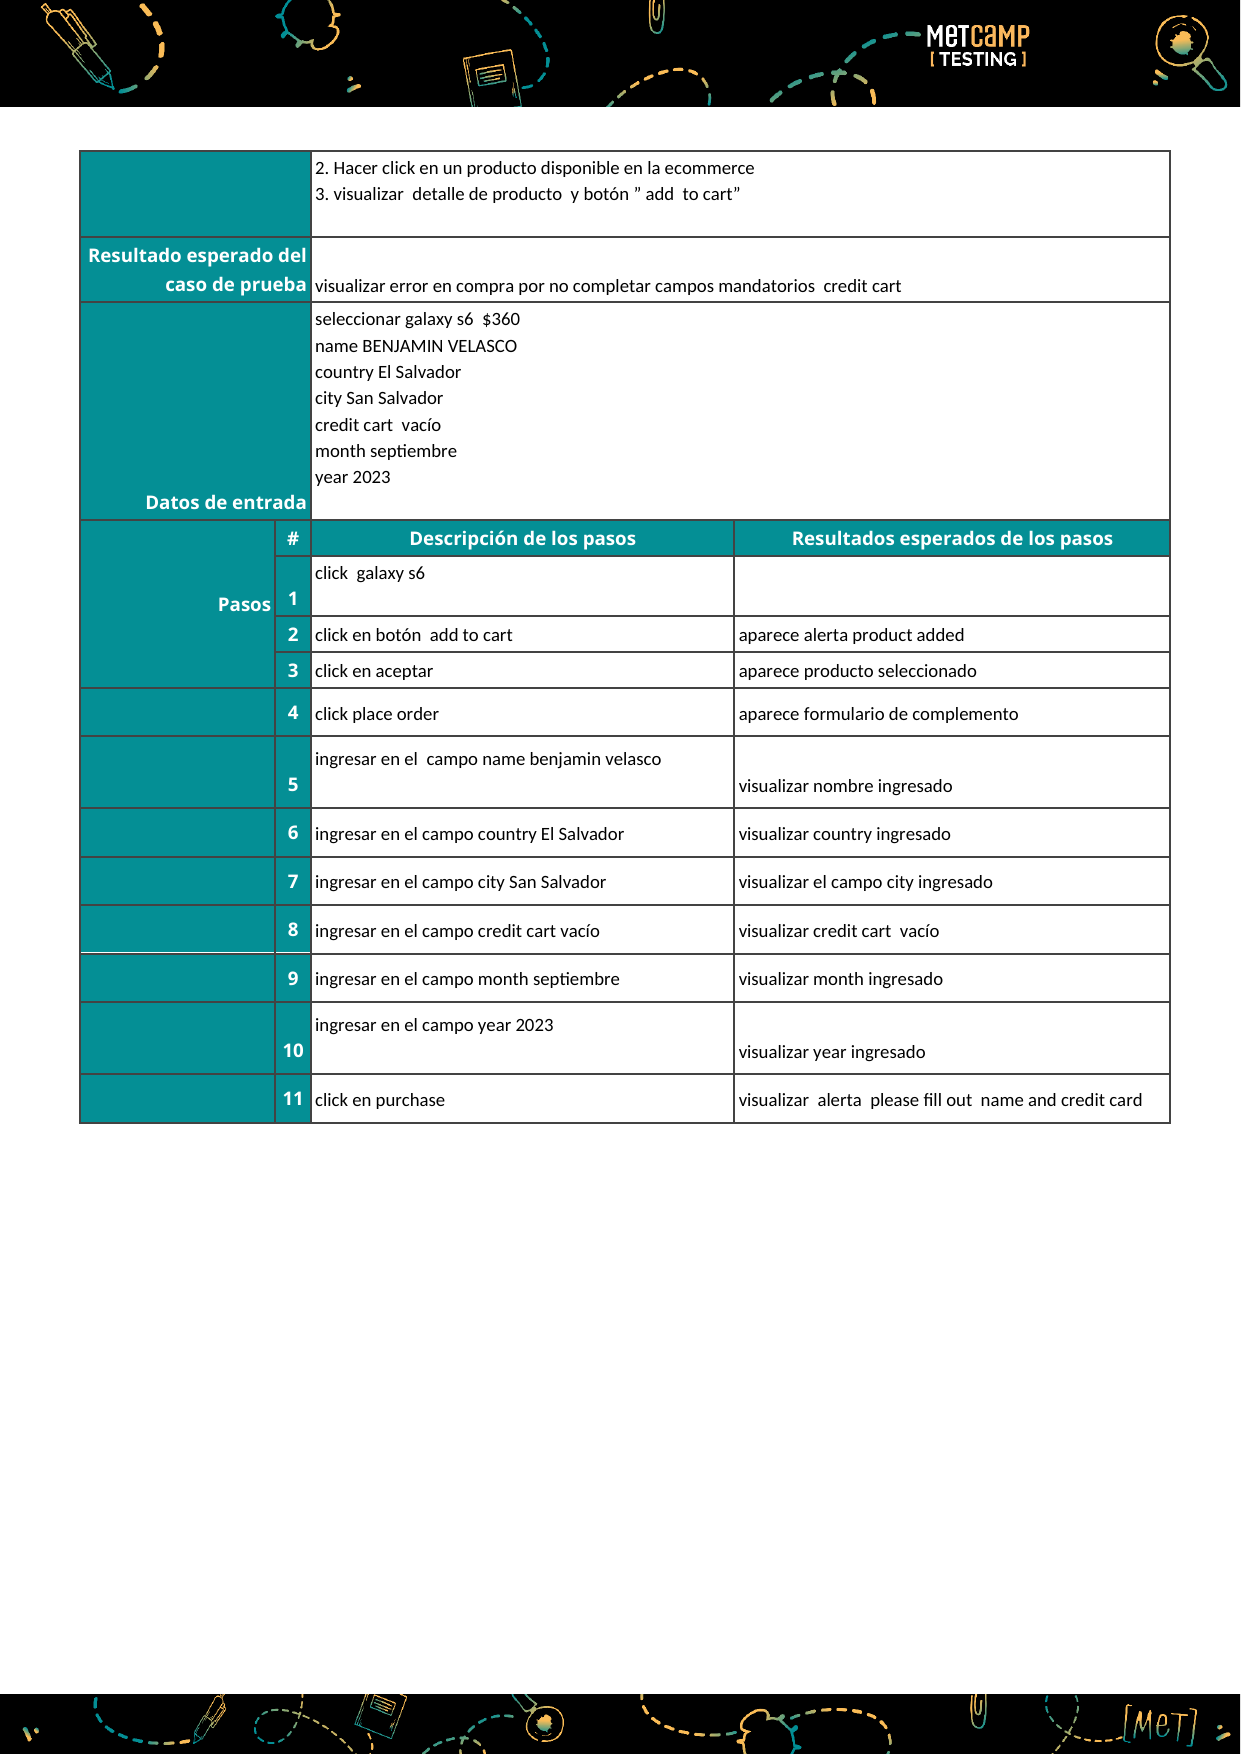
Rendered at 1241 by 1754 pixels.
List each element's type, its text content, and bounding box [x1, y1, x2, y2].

picture [0, 1694, 1241, 1754]
table_cell ingresar en el campo credit cart vacío [312, 906, 733, 952]
table_cell 4 [276, 689, 310, 735]
table_cell [81, 1075, 274, 1122]
table_cell visualizar month ingresado [735, 955, 1169, 1001]
picture [0, 0, 1241, 107]
table_cell 5 [276, 737, 310, 807]
table_cell [81, 1003, 274, 1073]
table_cell visualizar country ingresado [735, 809, 1169, 856]
table_cell visualizar credit cart vacío [735, 906, 1169, 952]
table_cell 9 [276, 955, 310, 1001]
table_cell click place order [312, 689, 733, 735]
table_cell aparece producto seleccionado [735, 653, 1169, 687]
table_cell [81, 809, 274, 856]
table_cell [81, 737, 274, 807]
table_cell visualizar el campo city ingresado [735, 858, 1169, 904]
table_cell [81, 858, 274, 904]
table_cell [735, 557, 1169, 615]
table_cell visualizar alerta please fill out name and credit card [735, 1075, 1169, 1122]
table_cell visualizar nombre ingresado [735, 737, 1169, 807]
table_cell 2. Hacer click en un producto disponible en la ecommerce 3. visualizar detalle de producto y botón ” add to cart” [312, 152, 1169, 236]
table_cell click en purchase [312, 1075, 733, 1122]
table_cell 11 [276, 1075, 310, 1122]
table_cell visualizar year ingresado [735, 1003, 1169, 1073]
table_cell Descripción de los pasos [312, 521, 733, 555]
table_cell 1 [276, 557, 310, 615]
table_cell [81, 955, 274, 1001]
table_cell ingresar en el campo name benjamin velasco [312, 737, 733, 807]
table_cell click galaxy s6 [312, 557, 733, 615]
table_cell 6 [276, 809, 310, 856]
table_cell ingresar en el campo country El Salvador [312, 809, 733, 856]
table_cell seleccionar galaxy s6 $360 name BENJAMIN VELASCO country El Salvador city San Salvador credit cart vacío month septiembre year 2023 [312, 303, 1169, 519]
table_cell 8 [276, 906, 310, 952]
table_cell ingresar en el campo month septiembre [312, 955, 733, 1001]
table_cell # [276, 521, 310, 555]
table_cell Resultados esperados de los pasos [735, 521, 1169, 555]
table_cell [81, 689, 274, 735]
table_cell ingresar en el campo city San Salvador [312, 858, 733, 904]
table_cell aparece formulario de complemento [735, 689, 1169, 735]
table_cell aparece alerta product added [735, 617, 1169, 651]
table_cell click en aceptar [312, 653, 733, 687]
table_cell 10 [276, 1003, 310, 1073]
table_cell 2 [276, 617, 310, 651]
table_cell Pasos [81, 521, 274, 687]
table_cell 7 [276, 858, 310, 904]
table_cell [81, 906, 274, 952]
table_cell click en botón add to cart [312, 617, 733, 651]
table_cell [81, 152, 310, 236]
table_cell Datos de entrada [81, 303, 310, 519]
table_cell 3 [276, 653, 310, 687]
table_cell visualizar error en compra por no completar campos mandatorios credit cart [312, 238, 1169, 301]
table_cell Resultado esperado del caso de prueba [81, 238, 310, 301]
table_cell ingresar en el campo year 2023 [312, 1003, 733, 1073]
